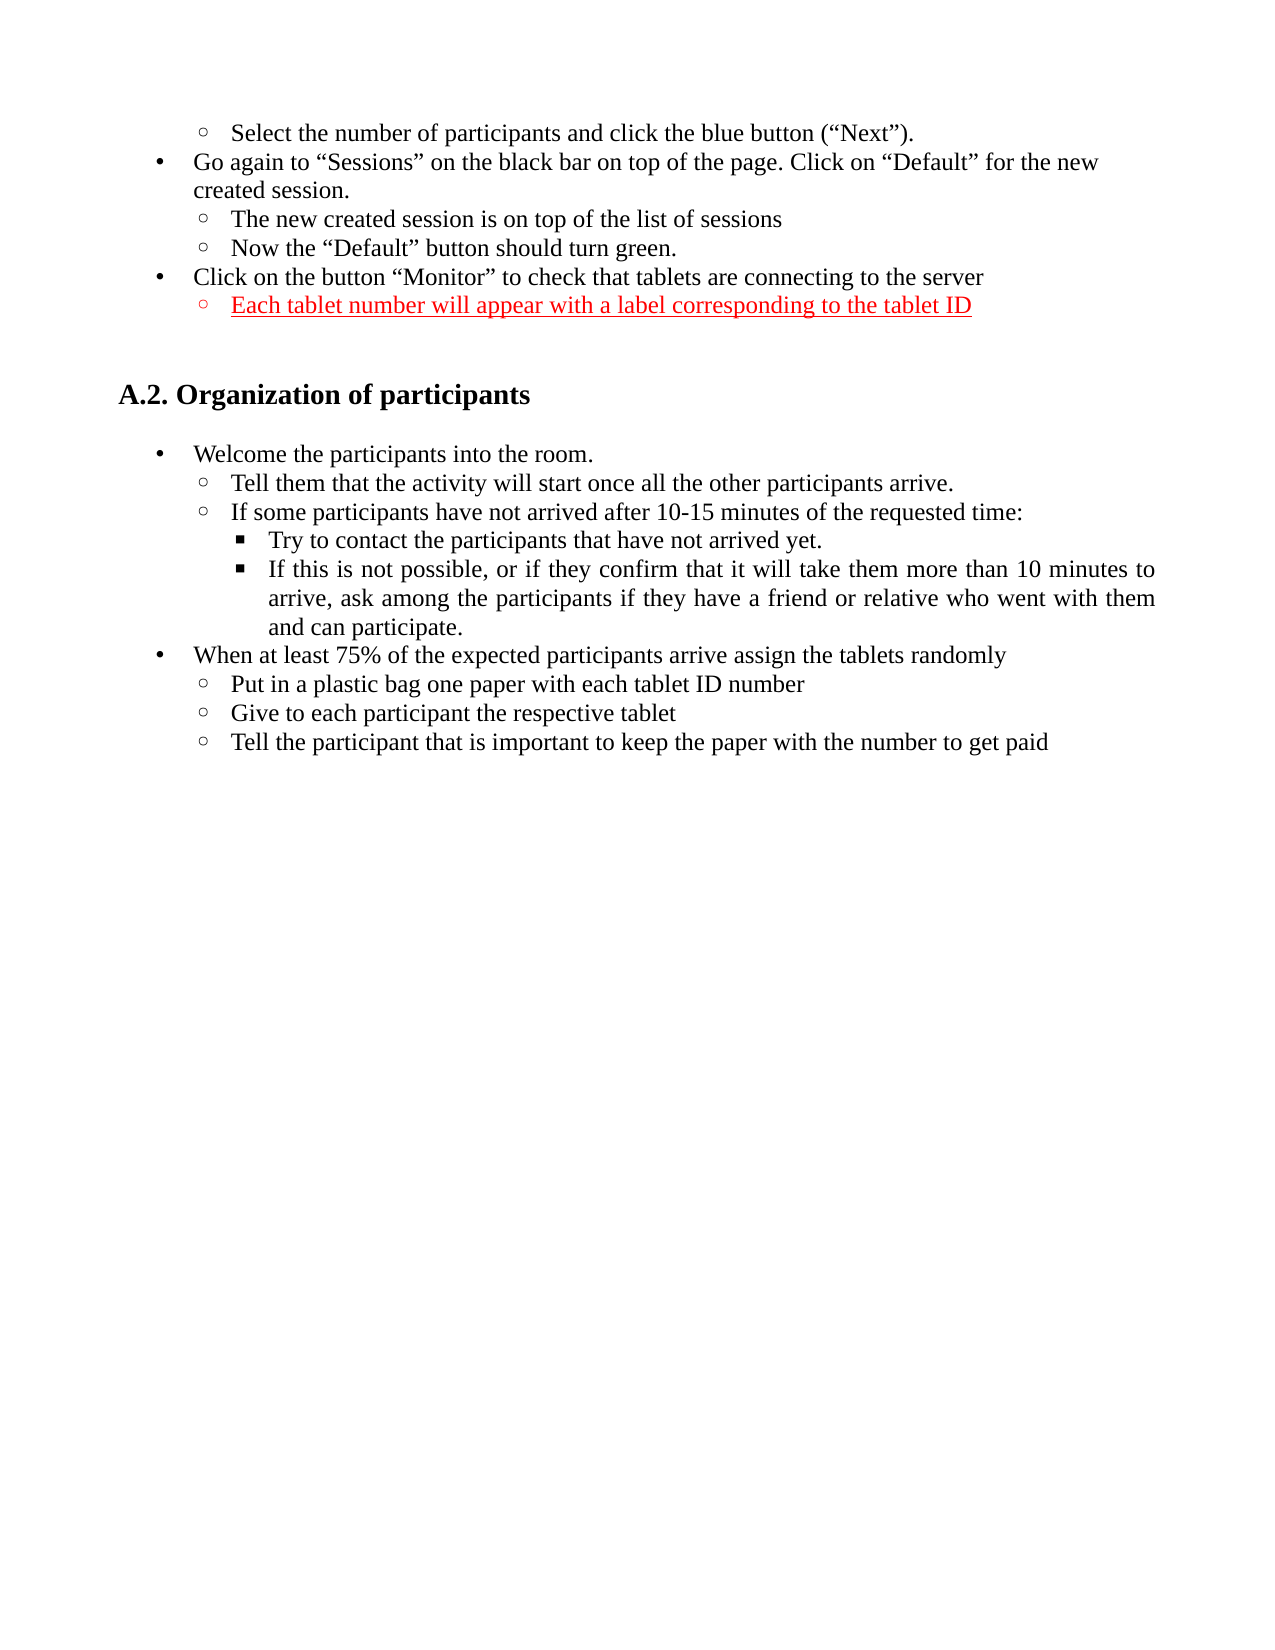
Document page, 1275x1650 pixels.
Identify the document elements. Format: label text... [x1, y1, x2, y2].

list Select the number of participants and click the blue button (“Next”). [193, 118, 1157, 147]
list Try to contact the participants that have not arrived yet. [231, 525, 1157, 554]
list When at least 75% of the expected participants arrive assign the tablets randomly [156, 640, 1157, 669]
list Go again to “Sessions” on the black bar on top of the page. Click on “Default” for the new created session. [156, 147, 1157, 204]
list Give to each participant the respective tablet [193, 698, 1157, 727]
list If this is not possible, or if they confirm that it will take them more than 10 minutes to arrive, ask among the participants if they have a friend or relative who went with them and can participate. [231, 554, 1157, 640]
list If some participants have not arrived after 10-15 minutes of the requested time: [193, 497, 1157, 525]
list Welcome the participants into the room. [156, 439, 1157, 468]
list Each tablet number will appear with a label corresponding to the tablet ID [193, 291, 1157, 319]
list Click on the button “Monitor” to check that tablets are connecting to the server [156, 262, 1157, 291]
list Tell the participant that is important to keep the paper with the number to get paid [193, 727, 1157, 755]
list Tell them that the activity will start once all the other participants arrive. [193, 468, 1157, 497]
list Now the “Default” button should turn green. [193, 233, 1157, 262]
list Put in a plastic bag one paper with each tablet ID number [193, 669, 1157, 698]
text A.2. Organization of participants [118, 377, 1157, 410]
list The new created session is on top of the list of sessions [193, 204, 1157, 233]
